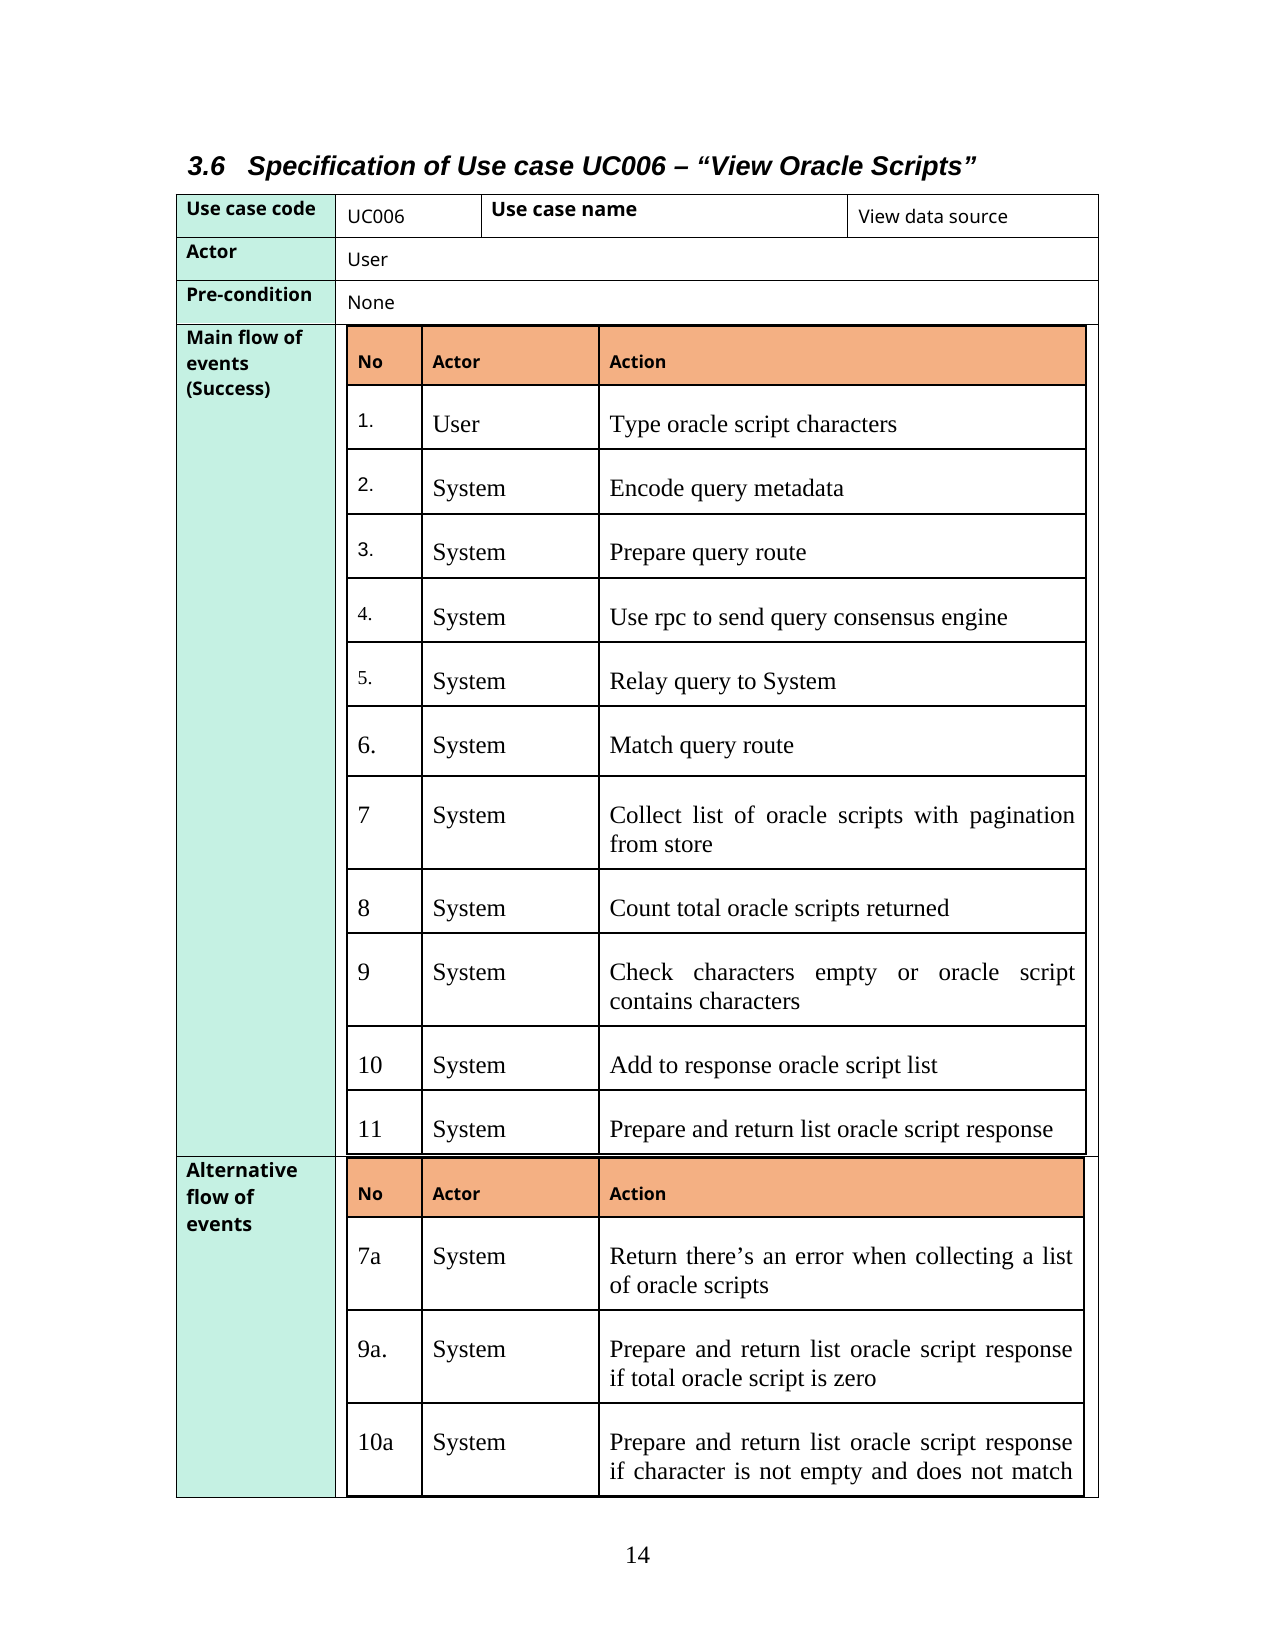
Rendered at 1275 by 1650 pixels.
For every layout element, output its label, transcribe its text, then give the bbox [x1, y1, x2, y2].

table_header Action [600, 1159, 1083, 1216]
table_cell Actor [177, 238, 335, 280]
table_cell 11 [348, 1091, 421, 1153]
table_cell System [423, 870, 598, 932]
table_cell 4. [348, 579, 421, 641]
table_cell Prepare and return list oracle script response if character is not empty and does not match [600, 1404, 1083, 1495]
table_cell Count total oracle scripts returned [600, 870, 1085, 932]
table_cell 1. [348, 386, 421, 448]
table_cell Check characters empty or oracle script contains characters [600, 934, 1085, 1025]
table_cell 5. [348, 643, 421, 705]
table_cell System [423, 515, 598, 577]
table_cell Prepare and return list oracle script response [600, 1091, 1085, 1153]
table_cell Alternative flow of events [177, 1157, 335, 1497]
table_cell Add to response oracle script list [600, 1027, 1085, 1089]
table_cell Pre-condition [177, 281, 335, 323]
table_cell System [423, 1311, 598, 1402]
table_cell Type oracle script characters [600, 386, 1085, 448]
table_cell [336, 325, 1098, 1156]
table_cell System [423, 934, 598, 1025]
table_cell 9 [348, 934, 421, 1025]
table_cell System [423, 643, 598, 705]
table_cell 2. [348, 450, 421, 512]
table_cell System [423, 1027, 598, 1089]
table_cell 8 [348, 870, 421, 932]
table_cell Match query route [600, 707, 1085, 775]
table_cell 7a [348, 1218, 421, 1309]
table_header Actor [423, 1159, 598, 1216]
table_cell Relay query to System [600, 643, 1085, 705]
table_cell None [336, 281, 1098, 323]
table_header View data source [848, 195, 1098, 237]
table_cell Use rpc to send query consensus engine [600, 579, 1085, 641]
table_cell System [423, 579, 598, 641]
table_cell 10 [348, 1027, 421, 1089]
table_cell [336, 1157, 346, 1497]
table_cell System [423, 777, 598, 868]
table_cell System [423, 707, 598, 775]
table_cell [1085, 1157, 1098, 1497]
table_cell User [336, 238, 1098, 280]
table_header Use case code [177, 195, 335, 237]
table_cell 3. [348, 515, 421, 577]
table_header Action [600, 327, 1085, 384]
table_header No [348, 327, 421, 384]
table_cell System [423, 1218, 598, 1309]
table_cell Encode query metadata [600, 450, 1085, 512]
table_cell 9a. [348, 1311, 421, 1402]
table_header No [348, 1159, 421, 1216]
table_cell Prepare query route [600, 515, 1085, 577]
table_header Actor [423, 327, 598, 384]
table_header Use case name [482, 195, 847, 237]
table_cell Collect list of oracle scripts with pagination from store [600, 777, 1085, 868]
subtitle Specification of Use case UC006 – “View Oracle Scripts” [187, 150, 1087, 181]
table_cell 10a [348, 1404, 421, 1495]
table_cell User [423, 386, 598, 448]
table_cell 6. [348, 707, 421, 775]
table_cell System [423, 450, 598, 512]
table_cell System [423, 1404, 598, 1495]
table_header UC006 [336, 195, 481, 237]
table_cell Return there’s an error when collecting a list of oracle scripts [600, 1218, 1083, 1309]
table_cell 7 [348, 777, 421, 868]
table_cell Main flow of events (Success) [177, 325, 335, 1156]
table_cell System [423, 1091, 598, 1153]
table_cell Prepare and return list oracle script response if total oracle script is zero [600, 1311, 1083, 1402]
